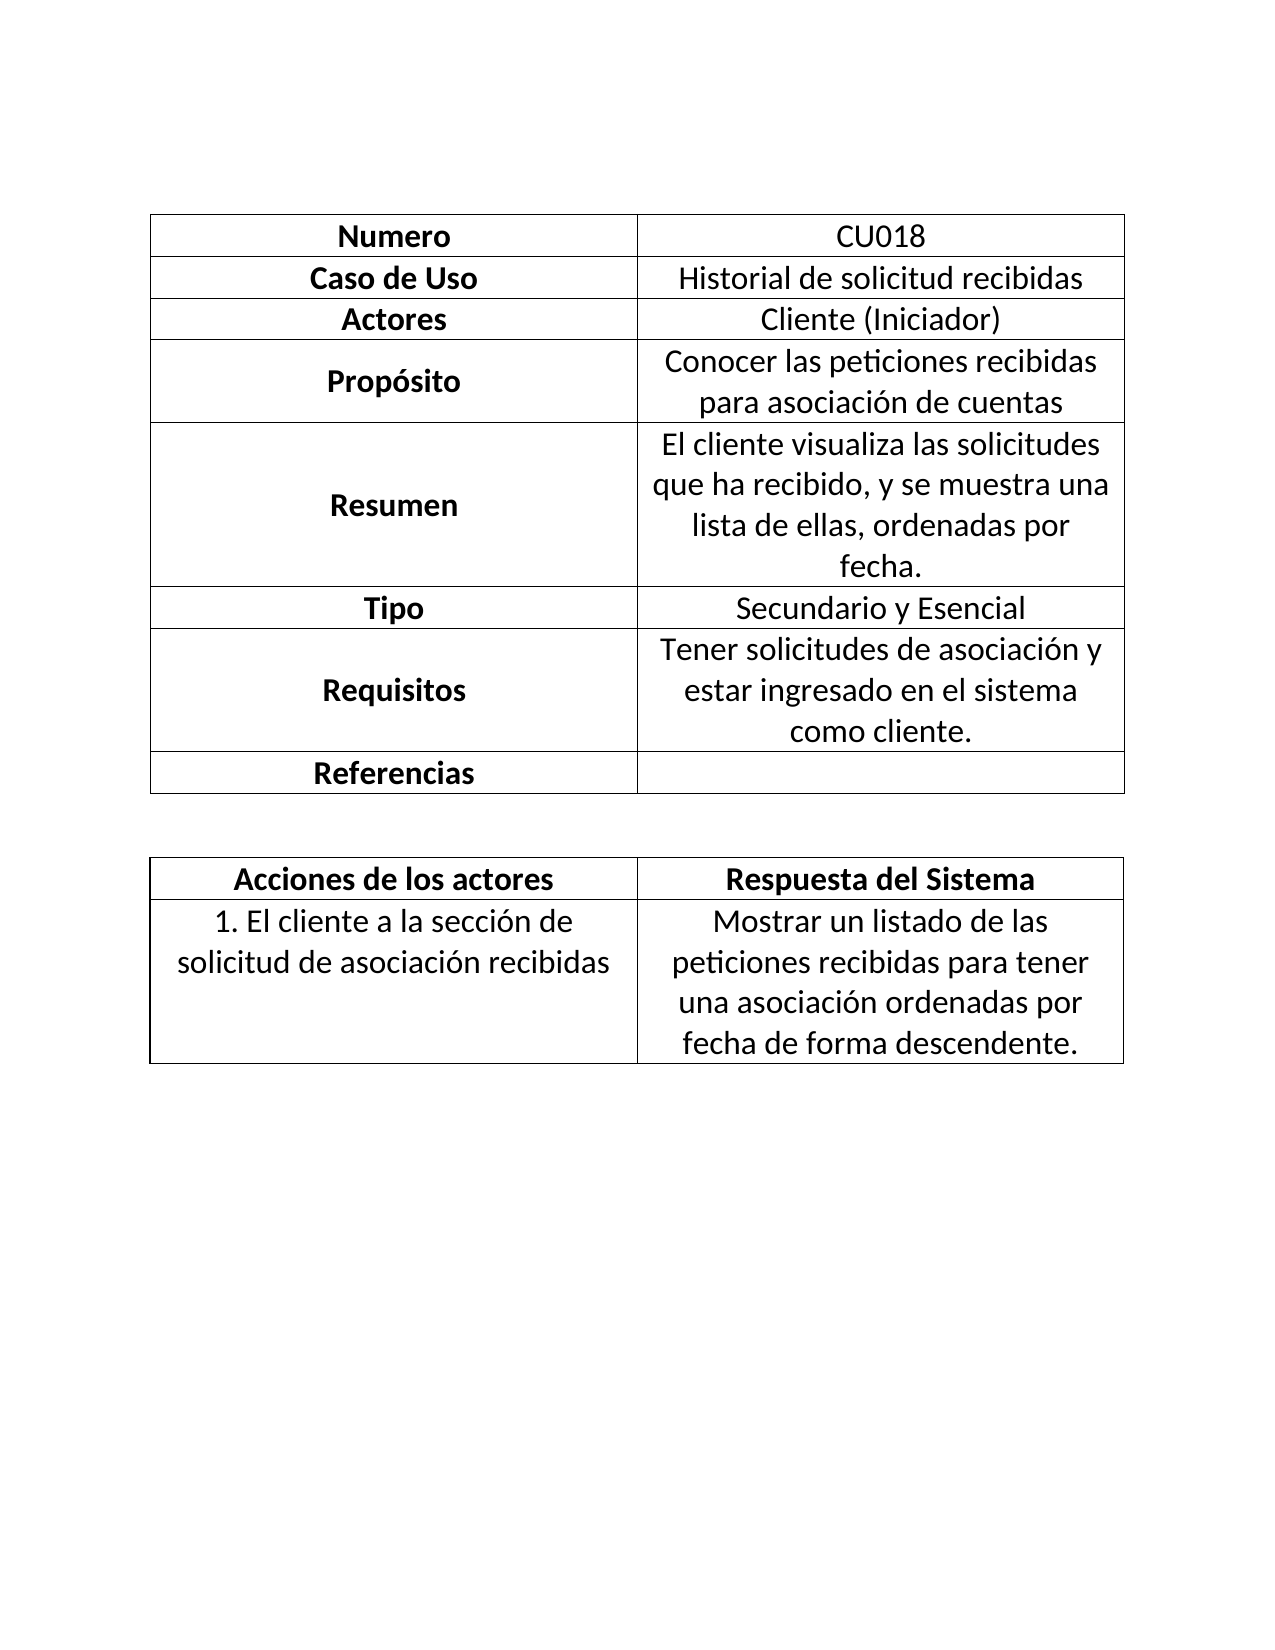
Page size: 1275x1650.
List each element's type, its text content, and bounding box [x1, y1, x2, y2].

table_cell Referencias [151, 752, 637, 792]
table_cell El cliente visualiza las solicitudes que ha recibido, y se muestra una lista de ellas, ordenadas por fecha. [638, 423, 1124, 586]
table_cell Actores [151, 299, 637, 339]
table_cell Tipo [151, 587, 637, 627]
table_cell 1. El cliente a la sección de solicitud de asociación recibidas [151, 900, 637, 1063]
table_cell Propósito [151, 340, 637, 422]
table_cell Secundario y Esencial [638, 587, 1124, 627]
table_header Numero [151, 215, 637, 256]
table_cell Historial de solicitud recibidas [638, 257, 1124, 297]
table_cell Conocer las peticiones recibidas para asociación de cuentas [638, 340, 1124, 422]
table_cell Requisitos [151, 629, 637, 751]
table_header Respuesta del Sistema [638, 858, 1123, 899]
table_cell Caso de Uso [151, 257, 637, 297]
table_cell Tener solicitudes de asociación y estar ingresado en el sistema como cliente. [638, 629, 1124, 751]
table_header Acciones de los actores [151, 858, 637, 899]
table_header CU018 [638, 215, 1124, 256]
table_cell Cliente (Iniciador) [638, 299, 1124, 339]
table_cell Mostrar un listado de las peticiones recibidas para tener una asociación ordenadas por fecha de forma descendente. [638, 900, 1123, 1063]
table_cell Resumen [151, 423, 637, 586]
table_cell [638, 752, 1124, 792]
